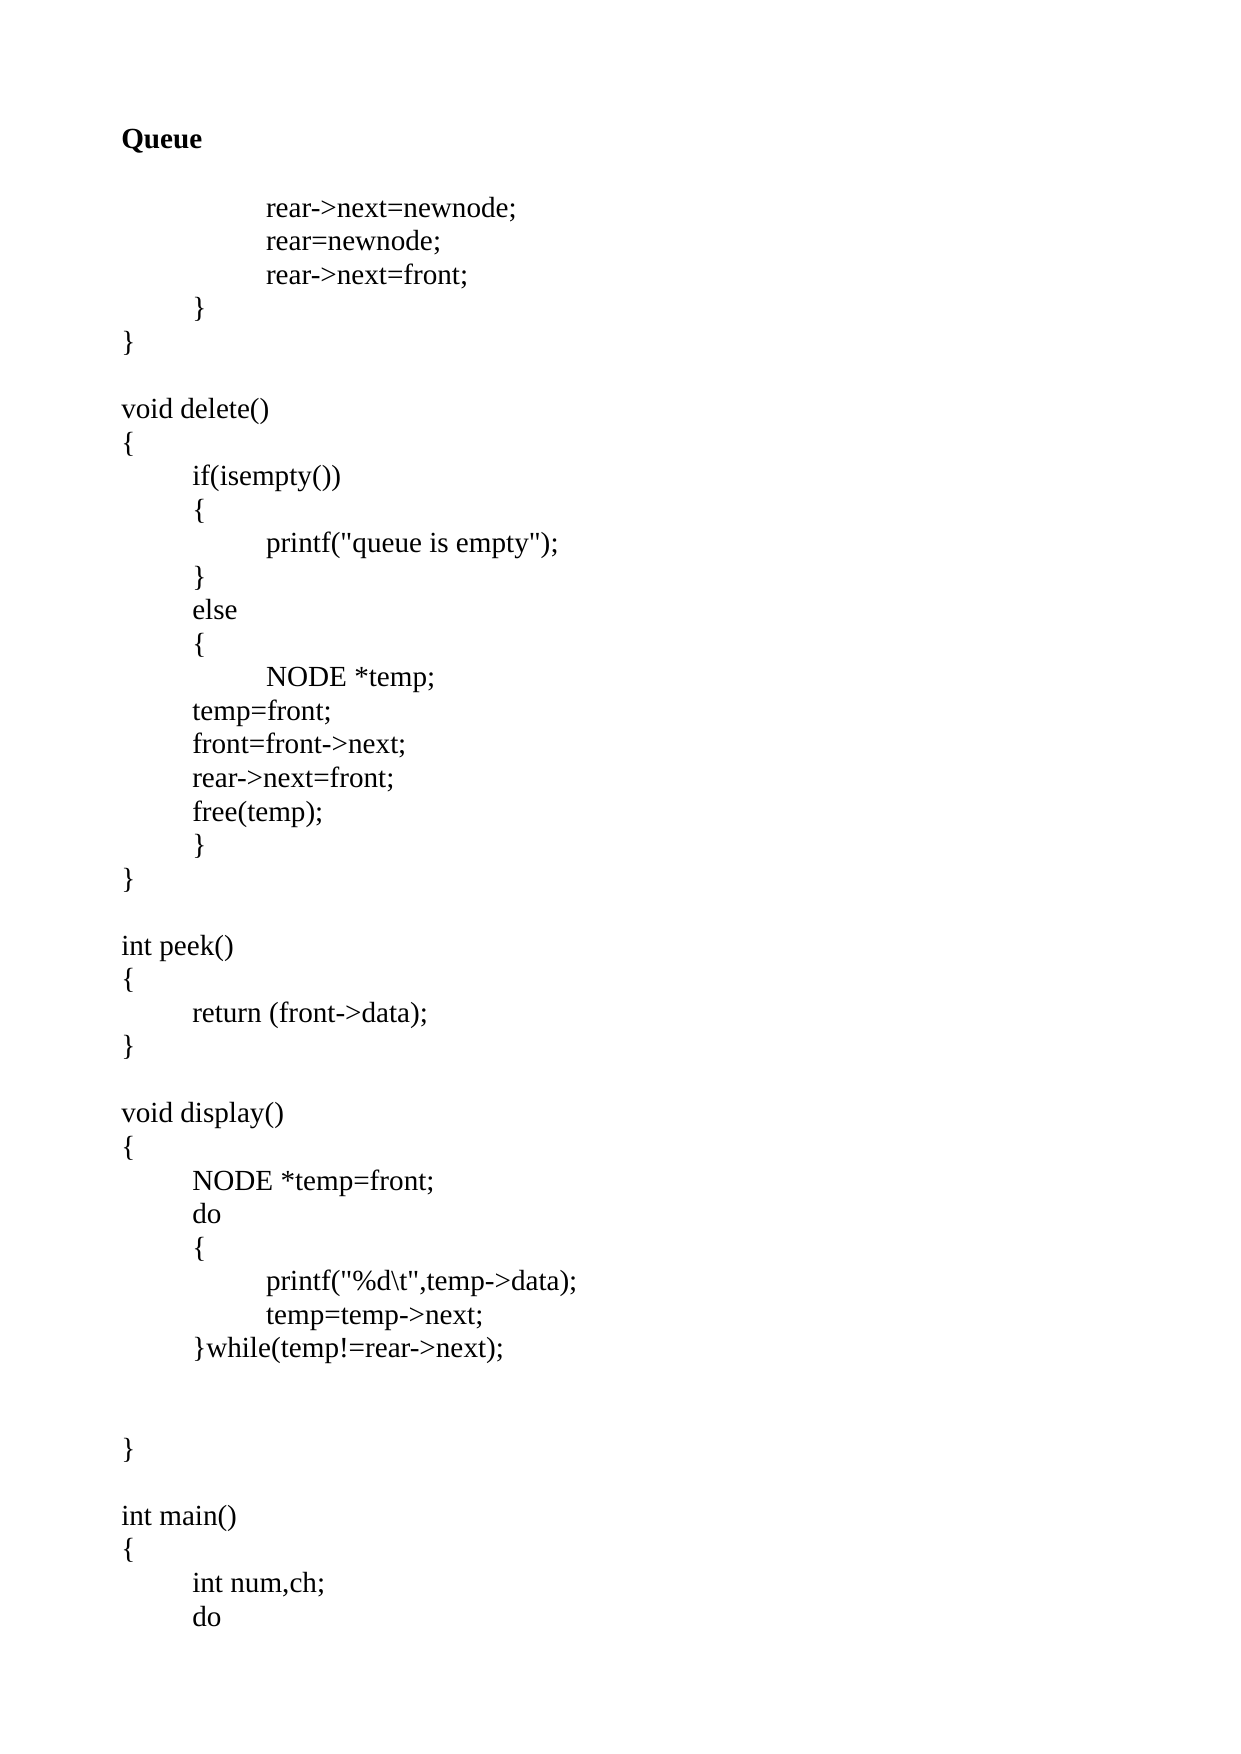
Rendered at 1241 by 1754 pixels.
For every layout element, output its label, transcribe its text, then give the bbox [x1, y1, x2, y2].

text rear->next=newnode; [118, 187, 1122, 223]
text { [118, 1230, 1122, 1263]
text } [118, 827, 1122, 861]
text { [118, 961, 1122, 995]
text void delete() [118, 391, 1122, 425]
text rear->next=front; [118, 257, 1122, 291]
text int main() [118, 1498, 1122, 1532]
text printf("queue is empty"); [118, 525, 1122, 559]
text printf("%d\t",temp->data); [118, 1263, 1122, 1297]
text { [118, 1129, 1122, 1163]
text NODE *temp=front; [118, 1163, 1122, 1196]
text } [118, 1431, 1122, 1464]
text void display() [118, 1096, 1122, 1129]
text } [118, 559, 1122, 592]
text }while(temp!=rear->next); [118, 1330, 1122, 1364]
text do [118, 1196, 1122, 1230]
text { [118, 626, 1122, 659]
text } [118, 291, 1122, 324]
text int peek() [118, 928, 1122, 961]
text { [118, 1532, 1122, 1565]
text { [118, 492, 1122, 525]
text temp=front; [118, 693, 1122, 727]
text int num,ch; [118, 1565, 1122, 1599]
text else [118, 592, 1122, 626]
text NODE *temp; [118, 659, 1122, 693]
text } [118, 1028, 1122, 1062]
text do [118, 1599, 1122, 1635]
text return (front->data); [118, 995, 1122, 1028]
text front=front->next; [118, 727, 1122, 760]
text if(isempty()) [118, 458, 1122, 492]
text } [118, 324, 1122, 358]
text rear=newnode; [118, 223, 1122, 257]
text { [118, 425, 1122, 458]
text free(temp); [118, 794, 1122, 827]
text } [118, 861, 1122, 894]
text temp=temp->next; [118, 1297, 1122, 1330]
text rear->next=front; [118, 760, 1122, 794]
